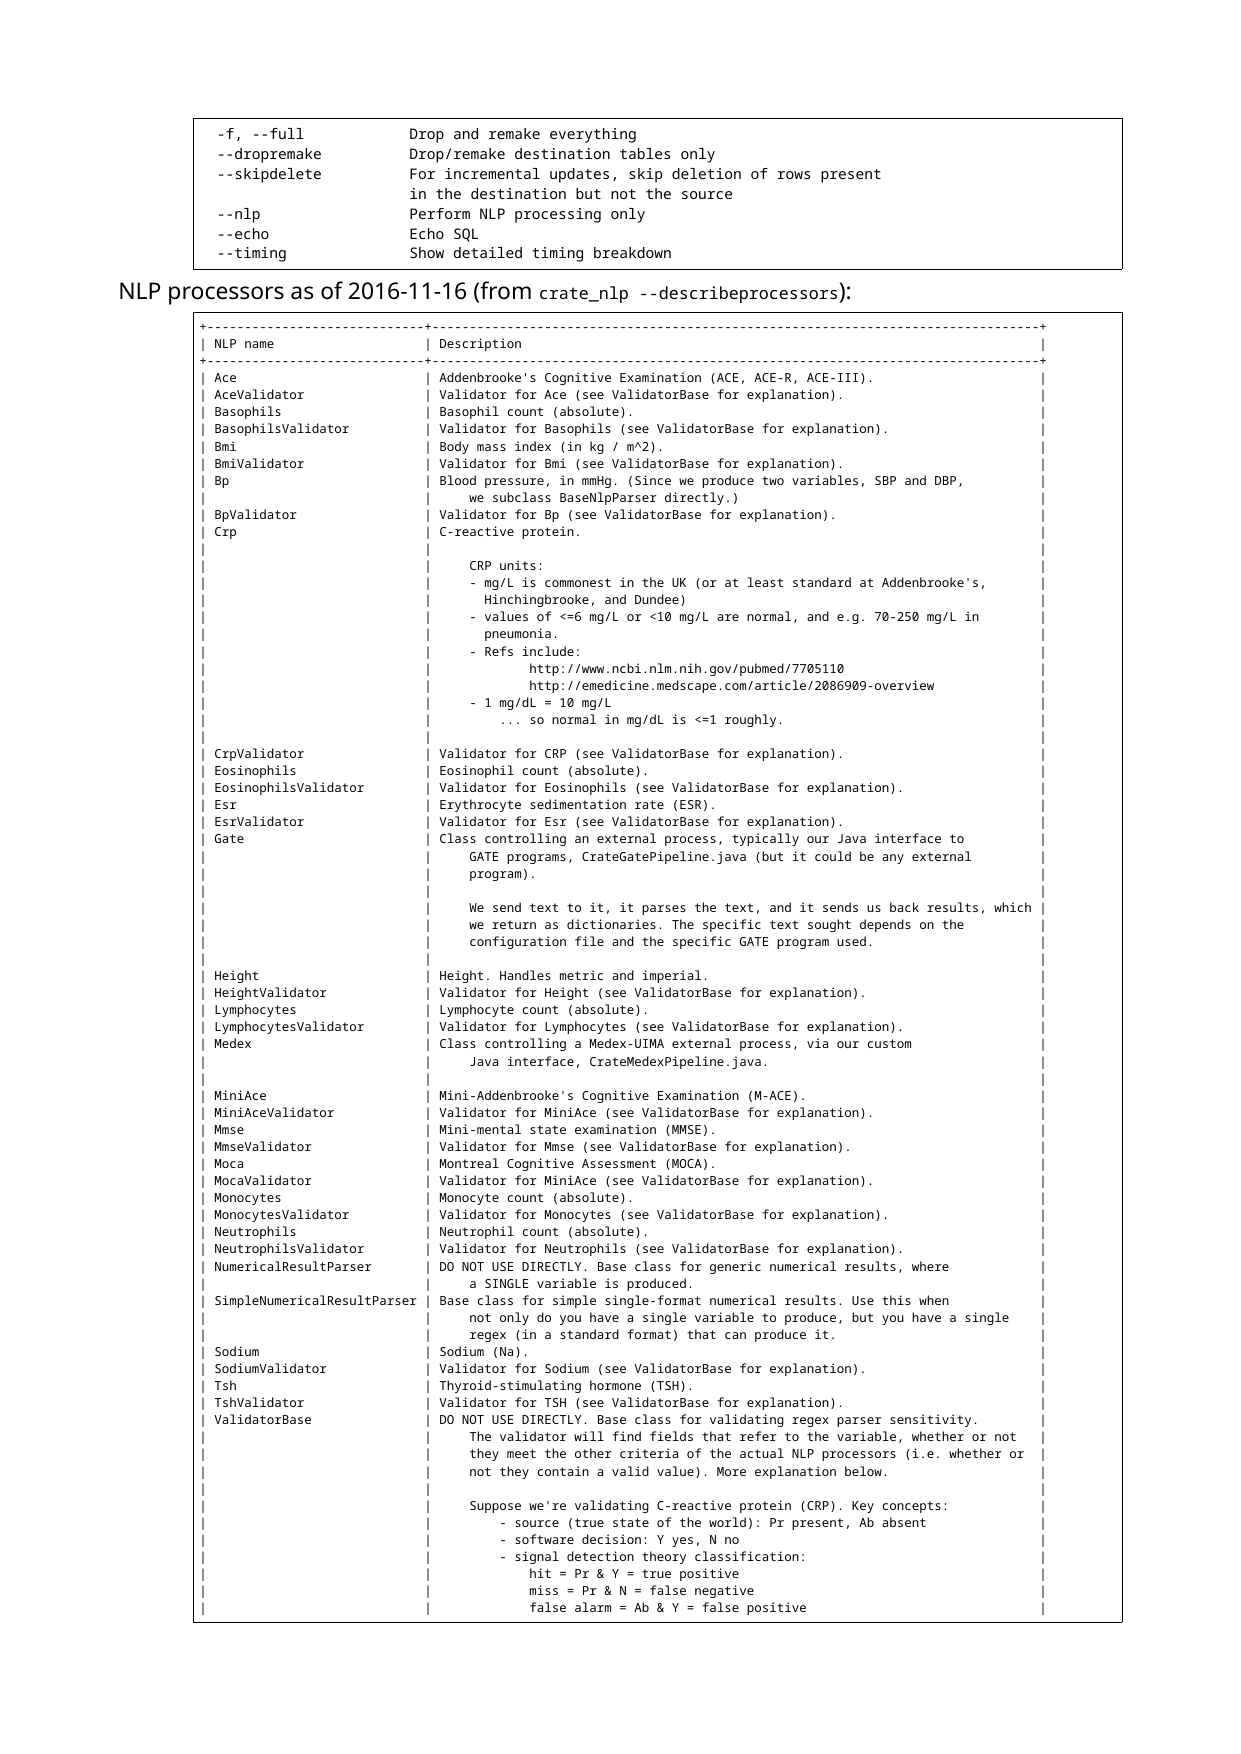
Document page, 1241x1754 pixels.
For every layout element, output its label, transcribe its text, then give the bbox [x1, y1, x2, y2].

table_header -f, --full Drop and remake everything --dropremake Drop/remake destination tables only --skipdelete For incremental updates, skip deletion of rows present in the destination but not the source --nlp Perform NLP processing only --echo Echo SQL --timing Show detailed timing breakdown [194, 119, 1122, 269]
text NLP processors as of 2016-11-16 (from crate_nlp --describeprocessors): [118, 275, 1122, 306]
table_header +-----------------------------+---------------------------------------------------------------------------------+ | NLP name | Description | +-----------------------------+---------------------------------------------------------------------------------+ | Ace | Addenbrooke's Cognitive Examination (ACE, ACE-R, ACE-III). | | AceValidator | Validator for Ace (see ValidatorBase for explanation). | | Basophils | Basophil count (absolute). | | BasophilsValidator | Validator for Basophils (see ValidatorBase for explanation). | | Bmi | Body mass index (in kg / m^2). | | BmiValidator | Validator for Bmi (see ValidatorBase for explanation). | | Bp | Blood pressure, in mmHg. (Since we produce two variables, SBP and DBP, | | | we subclass BaseNlpParser directly.) | | BpValidator | Validator for Bp (see ValidatorBase for explanation). | | Crp | C-reactive protein. | | | | | | CRP units: | | | - mg/L is commonest in the UK (or at least standard at Addenbrooke's, | | | Hinchingbrooke, and Dundee) | | | - values of <=6 mg/L or <10 mg/L are normal, and e.g. 70-250 mg/L in | | | pneumonia. | | | - Refs include: | | | http://www.ncbi.nlm.nih.gov/pubmed/7705110 | | | http://emedicine.medscape.com/article/2086909-overview | | | - 1 mg/dL = 10 mg/L | | | ... so normal in mg/dL is <=1 roughly. | | | | | CrpValidator | Validator for CRP (see ValidatorBase for explanation). | | Eosinophils | Eosinophil count (absolute). | | EosinophilsValidator | Validator for Eosinophils (see ValidatorBase for explanation). | | Esr | Erythrocyte sedimentation rate (ESR). | | EsrValidator | Validator for Esr (see ValidatorBase for explanation). | | Gate | Class controlling an external process, typically our Java interface to | | | GATE programs, CrateGatePipeline.java (but it could be any external | | | program). | | | | | | We send text to it, it parses the text, and it sends us back results, which | | | we return as dictionaries. The specific text sought depends on the | | | configuration file and the specific GATE program used. | | | | | Height | Height. Handles metric and imperial. | | HeightValidator | Validator for Height (see ValidatorBase for explanation). | | Lymphocytes | Lymphocyte count (absolute). | | LymphocytesValidator | Validator for Lymphocytes (see ValidatorBase for explanation). | | Medex | Class controlling a Medex-UIMA external process, via our custom | | | Java interface, CrateMedexPipeline.java. | | | | | MiniAce | Mini-Addenbrooke's Cognitive Examination (M-ACE). | | MiniAceValidator | Validator for MiniAce (see ValidatorBase for explanation). | | Mmse | Mini-mental state examination (MMSE). | | MmseValidator | Validator for Mmse (see ValidatorBase for explanation). | | Moca | Montreal Cognitive Assessment (MOCA). | | MocaValidator | Validator for MiniAce (see ValidatorBase for explanation). | | Monocytes | Monocyte count (absolute). | | MonocytesValidator | Validator for Monocytes (see ValidatorBase for explanation). | | Neutrophils | Neutrophil count (absolute). | | NeutrophilsValidator | Validator for Neutrophils (see ValidatorBase for explanation). | | NumericalResultParser | DO NOT USE DIRECTLY. Base class for generic numerical results, where | | | a SINGLE variable is produced. | | SimpleNumericalResultParser | Base class for simple single-format numerical results. Use this when | | | not only do you have a single variable to produce, but you have a single | | | regex (in a standard format) that can produce it. | | Sodium | Sodium (Na). | | SodiumValidator | Validator for Sodium (see ValidatorBase for explanation). | | Tsh | Thyroid-stimulating hormone (TSH). | | TshValidator | Validator for TSH (see ValidatorBase for explanation). | | ValidatorBase | DO NOT USE DIRECTLY. Base class for validating regex parser sensitivity. | | | The validator will find fields that refer to the variable, whether or not | | | they meet the other criteria of the actual NLP processors (i.e. whether or | | | not they contain a valid value). More explanation below. | | | | | | Suppose we're validating C-reactive protein (CRP). Key concepts: | | | - source (true state of the world): Pr present, Ab absent | | | - software decision: Y yes, N no | | | - signal detection theory classification: | | | hit = Pr & Y = true positive | | | miss = Pr & N = false negative | | | false alarm = Ab & Y = false positive | [194, 313, 1122, 1622]
